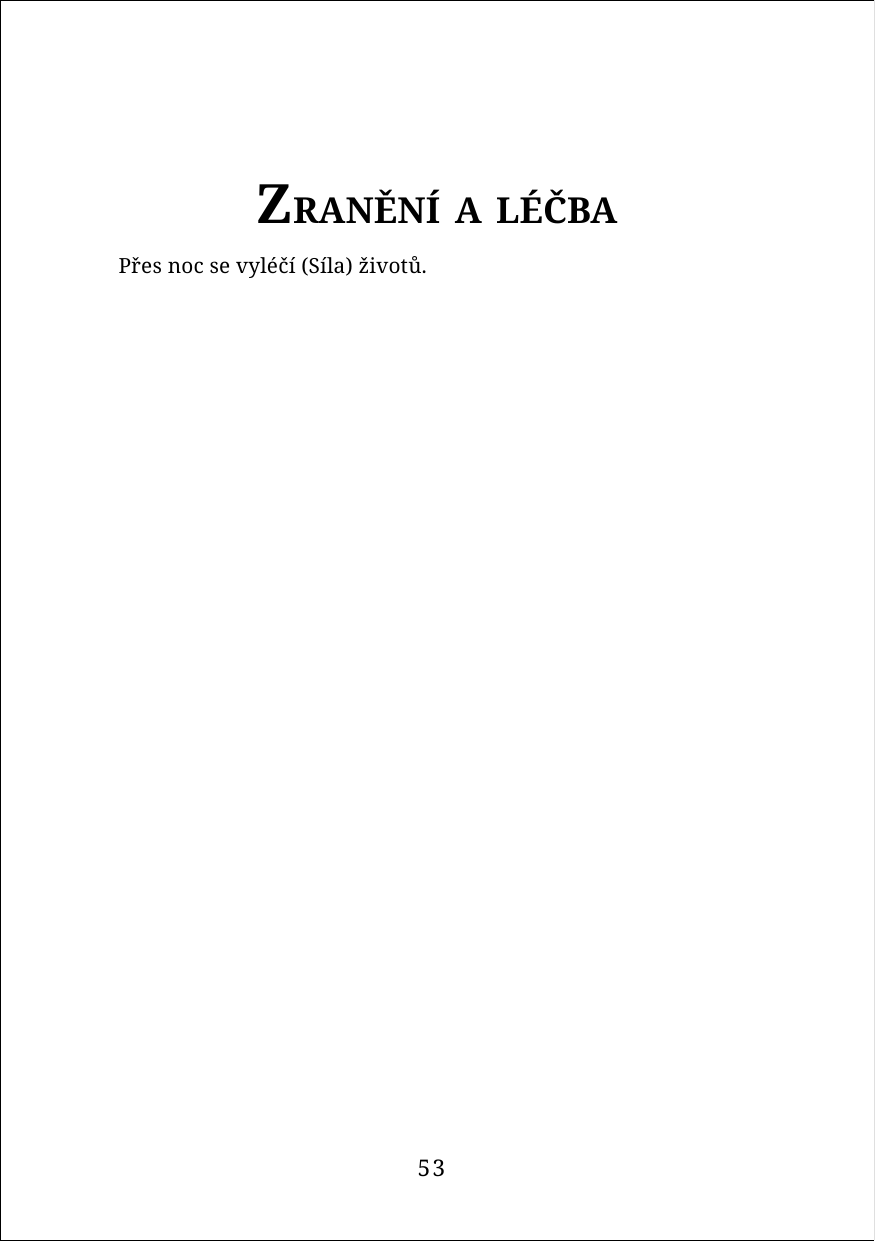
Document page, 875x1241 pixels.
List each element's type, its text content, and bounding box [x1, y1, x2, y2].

text Přes noc se vyléčí (Síla) životů. [118, 251, 756, 279]
subtitle Zranění a léčba [118, 166, 756, 239]
